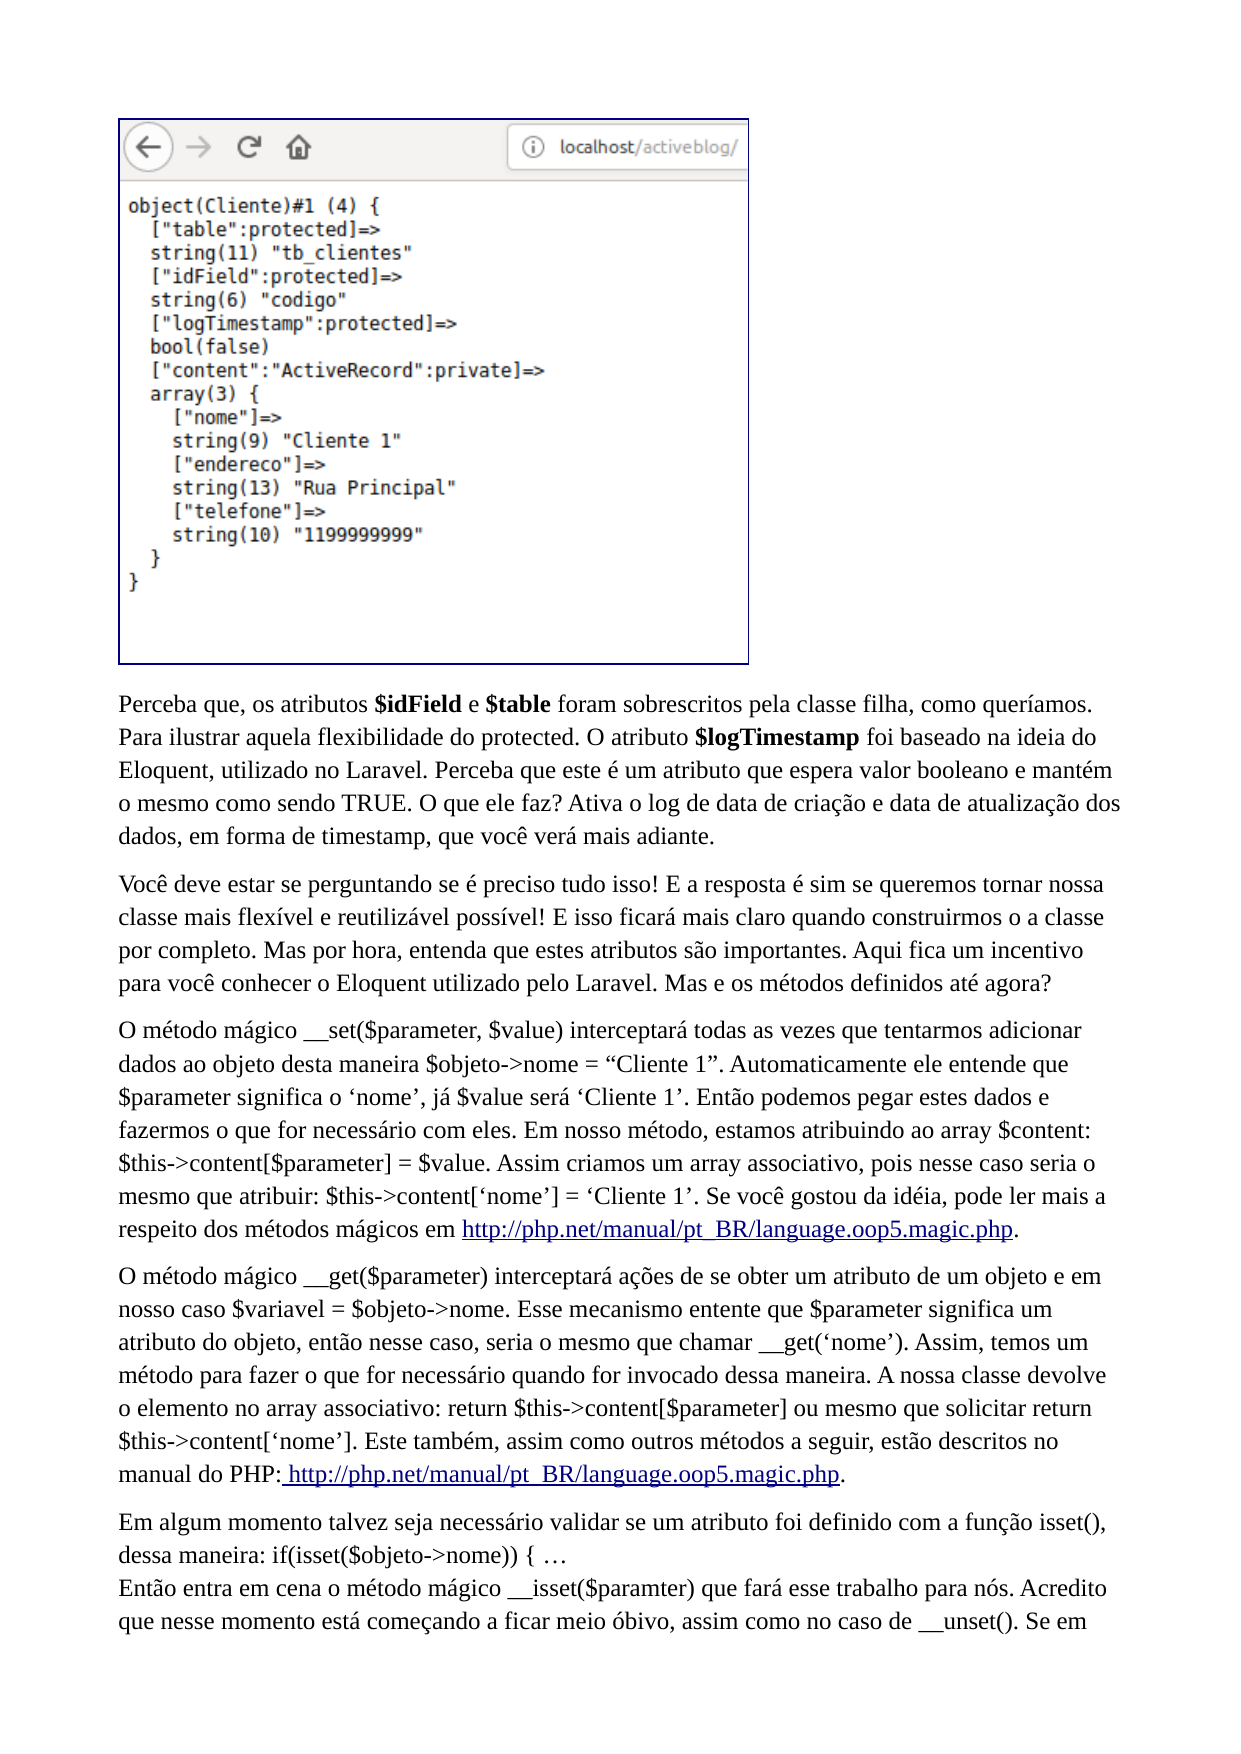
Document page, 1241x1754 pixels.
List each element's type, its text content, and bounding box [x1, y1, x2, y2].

text Você deve estar se perguntando se é preciso tudo isso! E a resposta é sim se queremos tornar nossa classe mais flexível e reutilizável possível! E isso ficará mais claro quando construirmos o a classe por completo. Mas por hora, entenda que estes atributos são importantes. Aqui fica um incentivo para você conhecer o Eloquent utilizado pelo Laravel. Mas e os métodos definidos até agora? [118, 869, 1122, 997]
text O método mágico __set($parameter, $value) interceptará todas as vezes que tentarmos adicionar dados ao objeto desta maneira $objeto->nome = “Cliente 1”. Automaticamente ele entende que $parameter significa o ‘nome’, já $value será ‘Cliente 1’. Então podemos pegar estes dados e fazermos o que for necessário com eles. Em nosso método, estamos atribuindo ao array $content: $this->content[$parameter] = $value. Assim criamos um array associativo, pois nesse caso seria o mesmo que atribuir: $this->content[‘nome’] = ‘Cliente 1’. Se você gostou da idéia, pode ler mais a respeito dos métodos mágicos em http://php.net/manual/pt_BR/language.oop5.magic.php. [118, 1016, 1122, 1242]
text Perceba que, os atributos $idField e $table foram sobrescritos pela classe filha, como queríamos. Para ilustrar aquela flexibilidade do protected. O atributo $logTimestamp foi baseado na ideia do Eloquent, utilizado no Laravel. Perceba que este é um atributo que espera valor booleano e mantém o mesmo como sendo TRUE. O que ele faz? Ativa o log de data de criação e data de atualização dos dados, em forma de timestamp, que você verá mais adiante. [118, 689, 1122, 850]
text O método mágico __get($parameter) interceptará ações de se obter um atributo de um objeto e em nosso caso $variavel = $objeto->nome. Esse mecanismo entente que $parameter significa um atributo do objeto, então nesse caso, seria o mesmo que chamar __get(‘nome’). Assim, temos um método para fazer o que for necessário quando for invocado dessa maneira. A nossa classe devolve o elemento no array associativo: return $this->content[$parameter] ou mesmo que solicitar return $this->content[‘nome’]. Este também, assim como outros métodos a seguir, estão descritos no manual do PHP: http://php.net/manual/pt_BR/language.oop5.magic.php. [118, 1261, 1122, 1488]
picture [120, 120, 748, 663]
text Em algum momento talvez seja necessário validar se um atributo foi definido com a função isset(), dessa maneira: if(isset($objeto->nome)) { … Então entra em cena o método mágico __isset($paramter) que fará esse trabalho para nós. Acredito que nesse momento está começando a ficar meio óbivo, assim como no caso de __unset(). Se em [118, 1507, 1122, 1635]
